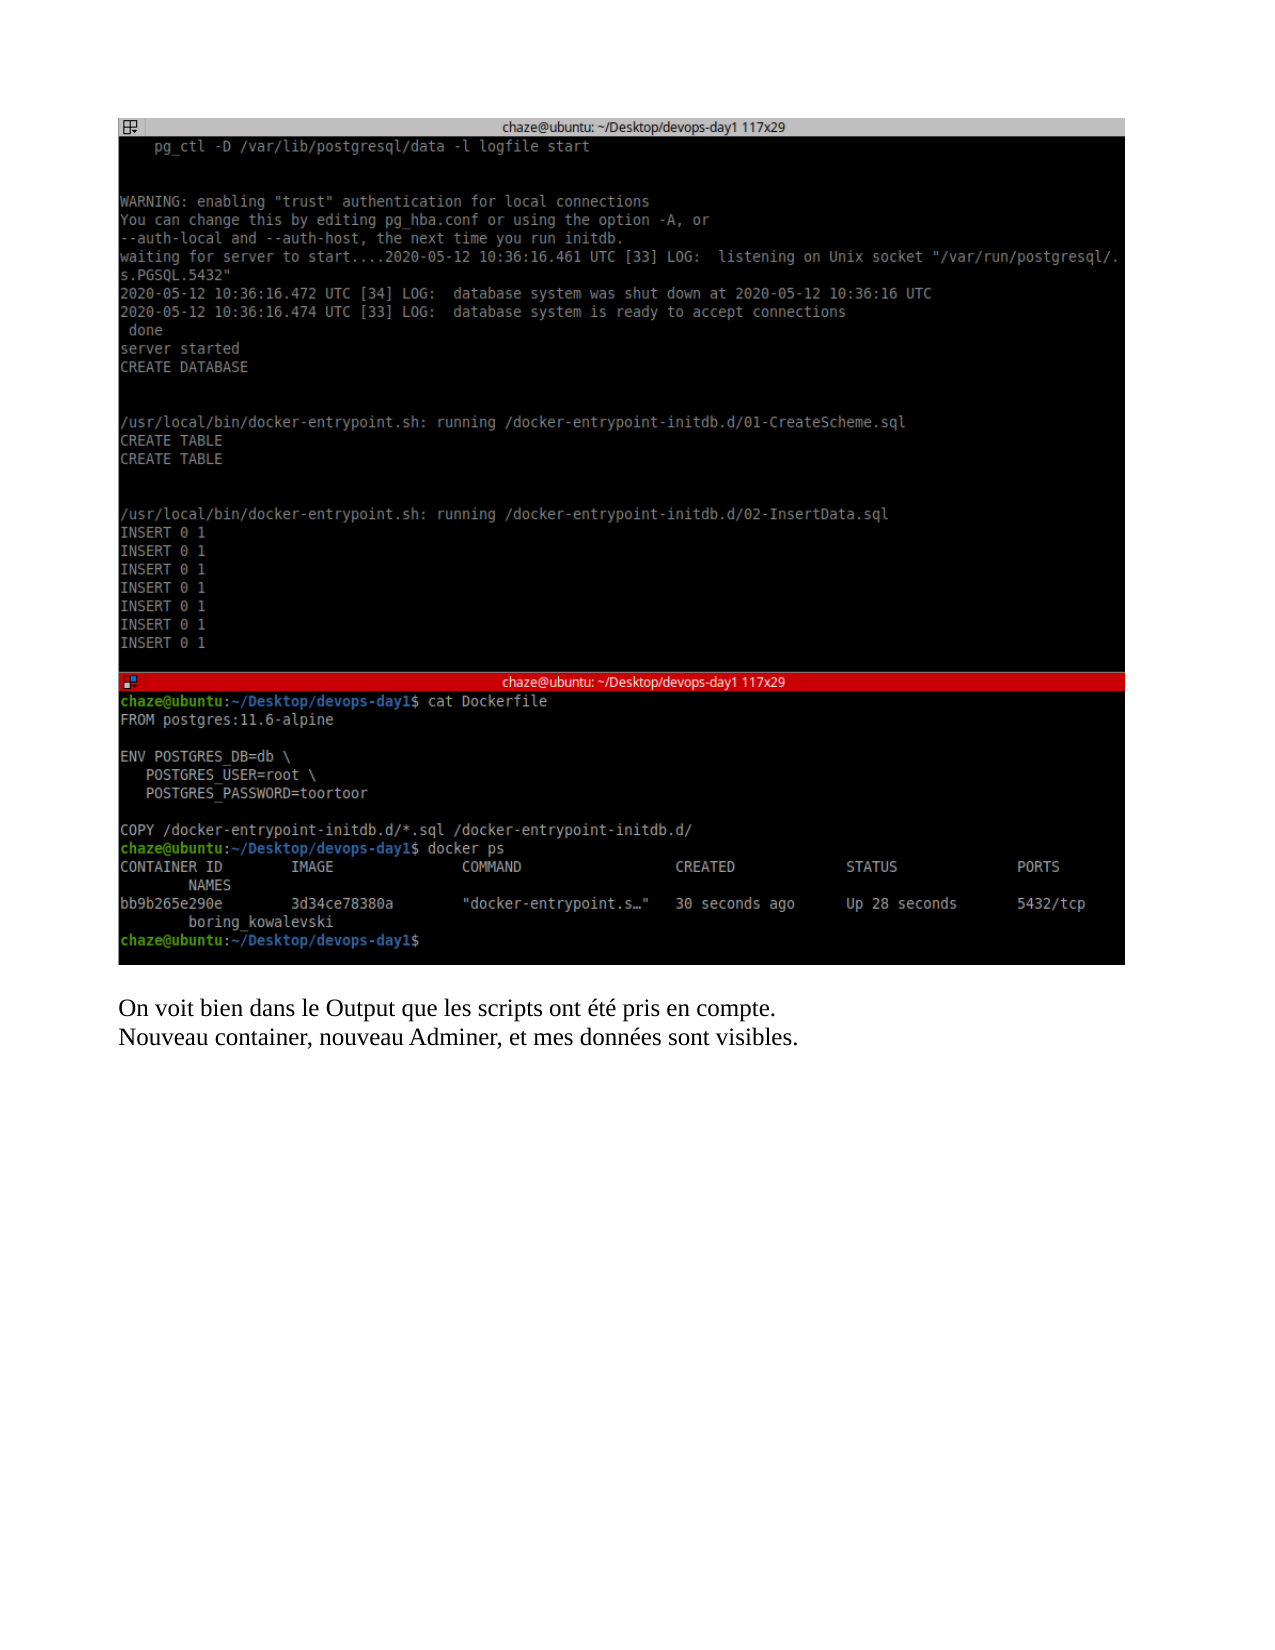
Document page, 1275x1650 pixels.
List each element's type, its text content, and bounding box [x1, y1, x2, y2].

text On voit bien dans le Output que les scripts ont été pris en compte. [118, 993, 1157, 1022]
picture [118, 118, 1125, 965]
text Nouveau container, nouveau Adminer, et mes données sont visibles. [118, 1022, 1157, 1051]
